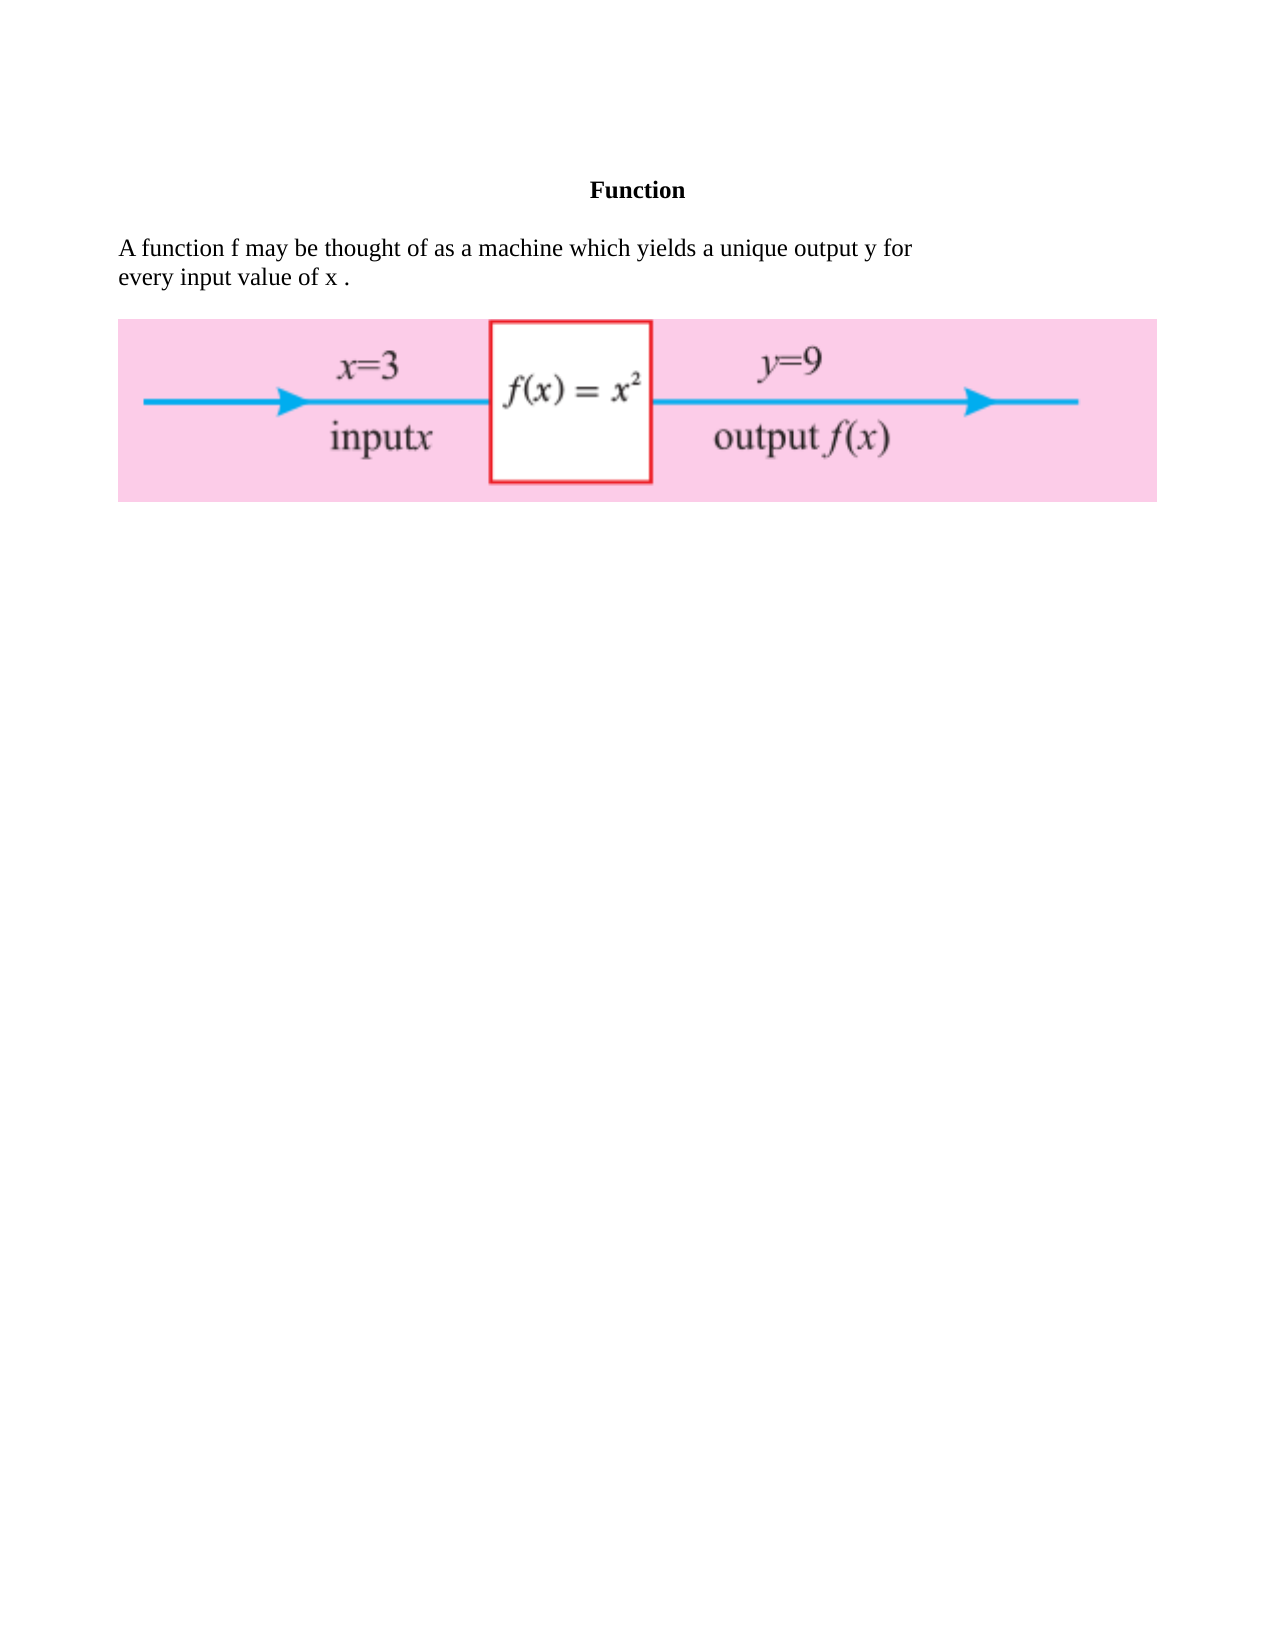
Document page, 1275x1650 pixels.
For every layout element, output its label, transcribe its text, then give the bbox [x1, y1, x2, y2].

text Function [118, 176, 1157, 204]
text every input value of x . [118, 262, 1157, 291]
text A function f may be thought of as a machine which yields a unique output y for [118, 233, 1157, 262]
picture [118, 319, 1157, 502]
